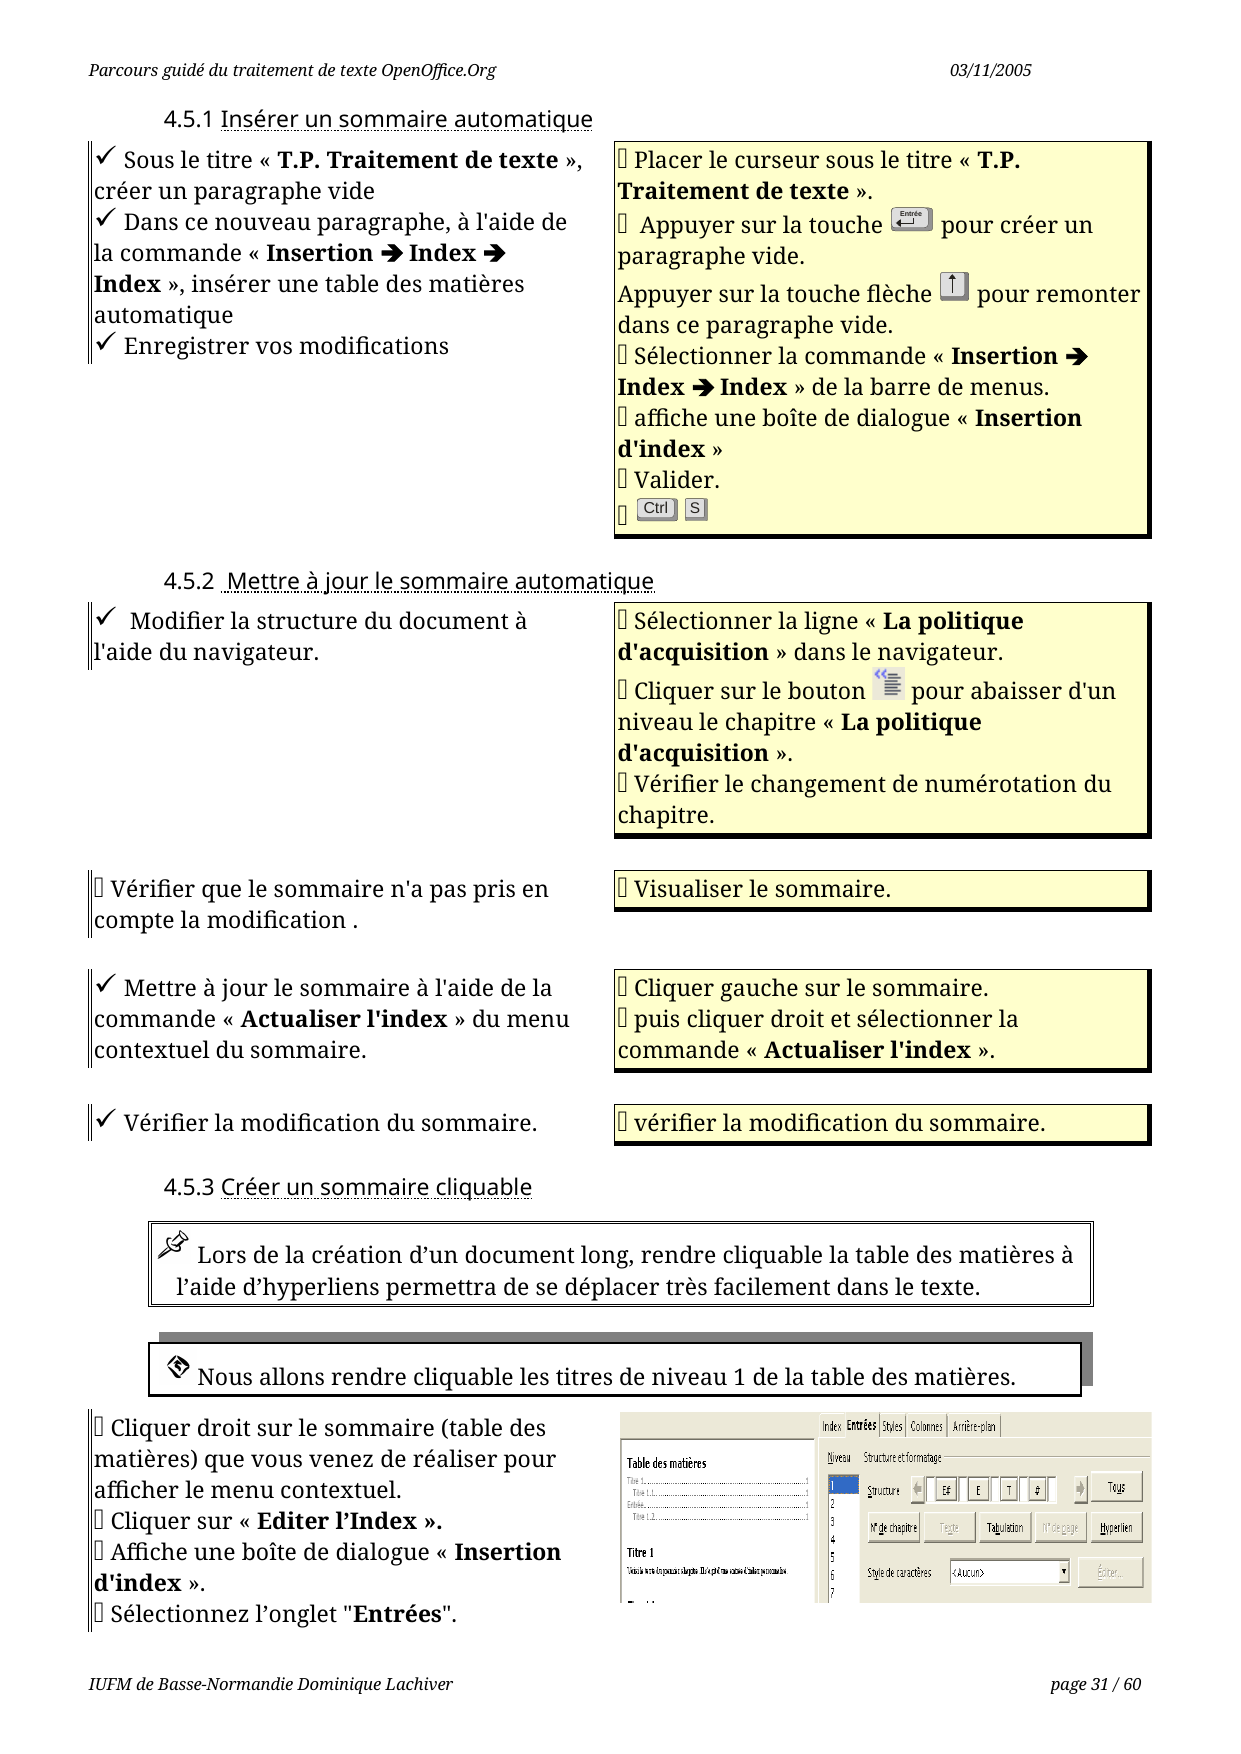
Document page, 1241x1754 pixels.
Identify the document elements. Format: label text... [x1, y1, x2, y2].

table_header [588, 602, 614, 839]
table_header  Cliquer droit sur le sommaire (table des matières) que vous venez de réaliser pour afficher le menu contextuel.  Cliquer sur « Editer l’Index ».  Affiche une boîte de dialogue « Insertion d'index ».  Sélectionnez l’onglet "Entrées". [92, 1409, 620, 1632]
table_cell  Mettre à jour le sommaire à l'aide de la commande « Actualiser l'index » du menu contextuel du sommaire. [89, 969, 587, 1073]
table_cell  Vérifier que le sommaire n'a pas pris en compte la modification . [92, 870, 587, 938]
table_cell [89, 839, 587, 870]
table_cell [588, 1104, 614, 1146]
picture [153, 1226, 192, 1264]
table_cell [89, 1073, 587, 1104]
subtitle Insérer un sommaire automatique [163, 103, 1152, 134]
table_cell  Vérifier la modification du sommaire. [89, 1104, 587, 1146]
table_cell [614, 1073, 1152, 1104]
subtitle Mettre à jour le sommaire automatique [163, 564, 1152, 596]
table_cell [588, 969, 614, 1073]
table_cell [614, 938, 1152, 969]
picture [159, 1347, 197, 1385]
picture [872, 667, 905, 700]
text Nous allons rendre cliquable les titres de niveau 1 de la table des matières. [150, 1344, 1080, 1394]
subtitle Créer un sommaire cliquable [163, 1171, 1152, 1202]
table_cell [588, 1073, 614, 1104]
table_cell [588, 870, 614, 938]
table_header  Modifier la structure du document à l'aide du navigateur. [89, 602, 587, 839]
table_cell  Visualiser le sommaire. [614, 912, 1152, 938]
table_cell [588, 938, 614, 969]
picture [620, 1412, 1152, 1603]
table_cell [588, 839, 614, 870]
table_header  Sous le titre « T.P. Traitement de texte », créer un paragraphe vide  Dans ce nouveau paragraphe, à l'aide de la commande « Insertion  Index  Index », insérer une table des matières automatique  Enregistrer vos modifications [89, 141, 587, 539]
table_cell [614, 839, 1152, 870]
table_header [620, 1603, 1152, 1632]
table_header [587, 141, 614, 539]
table_cell [89, 938, 587, 969]
